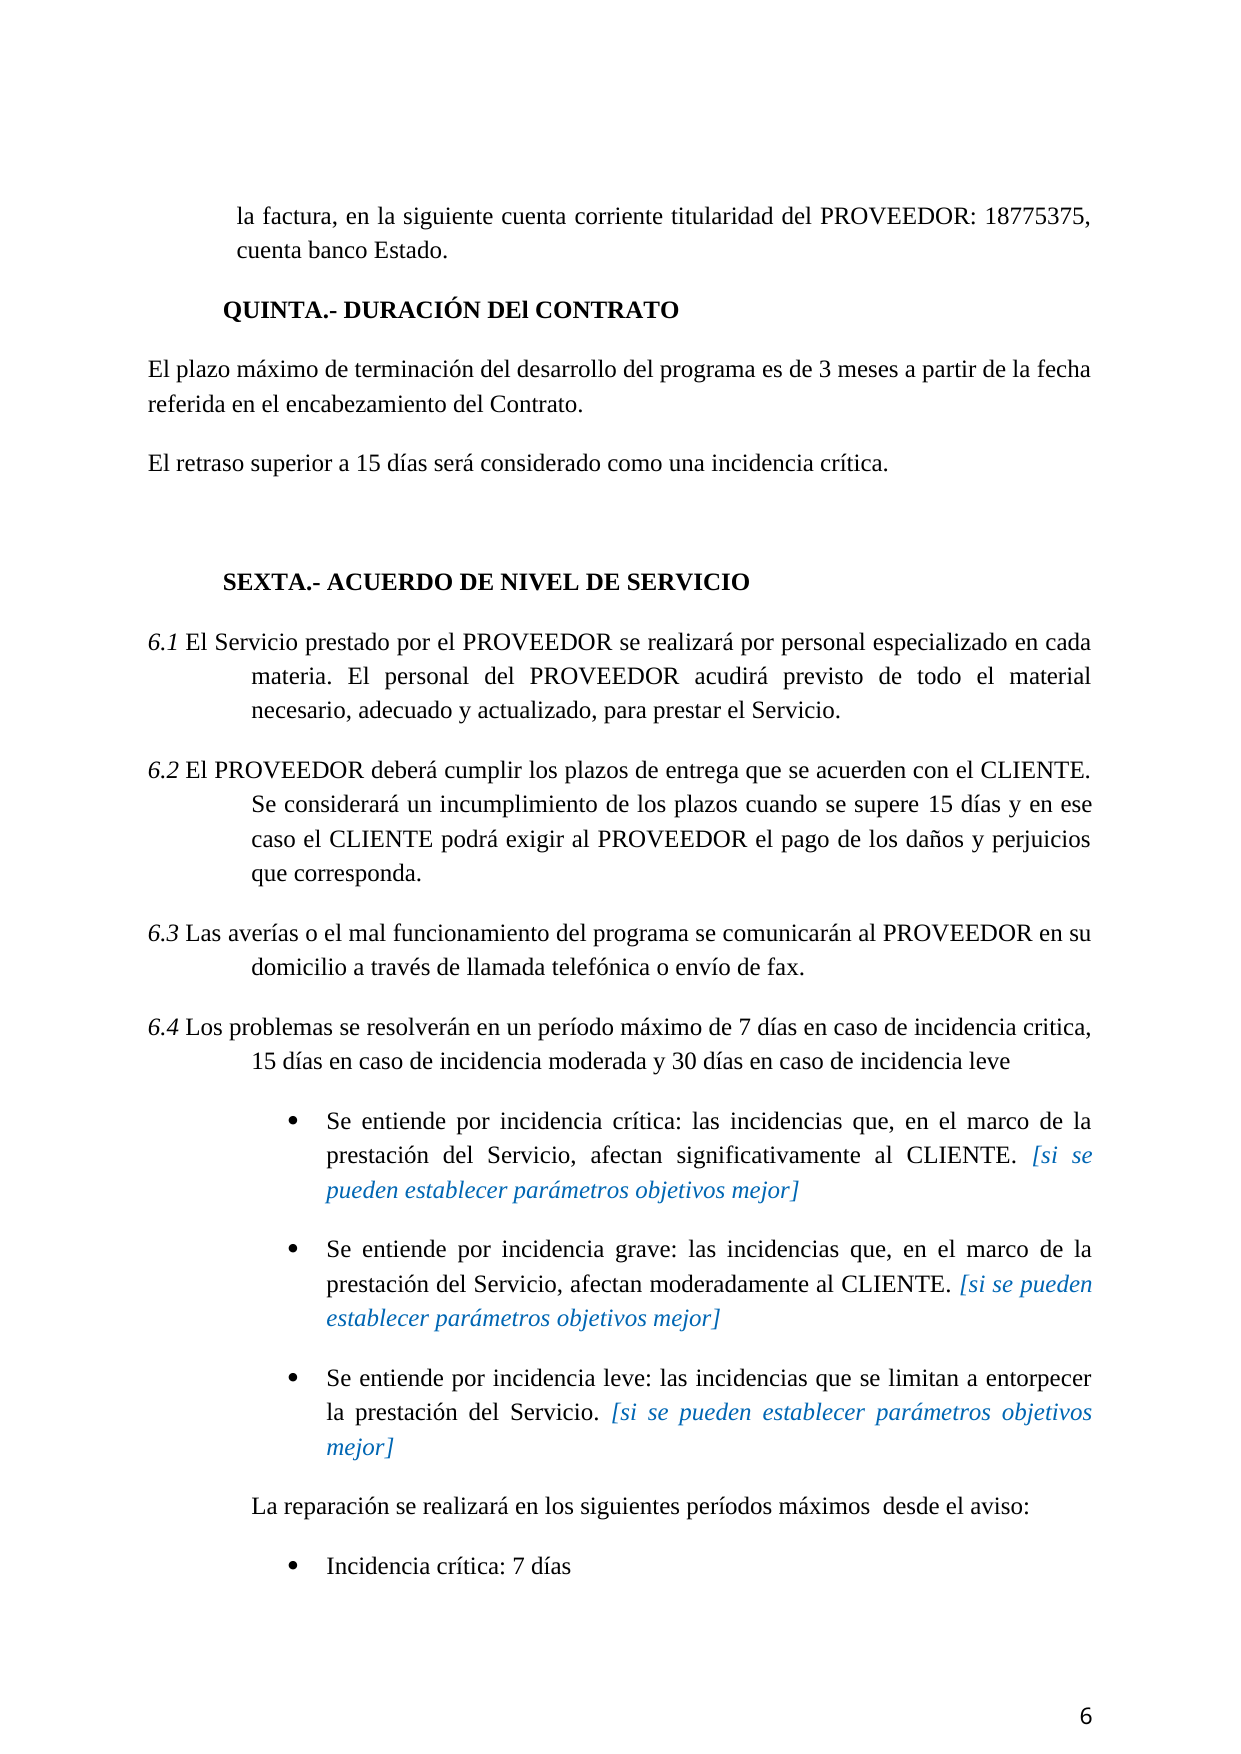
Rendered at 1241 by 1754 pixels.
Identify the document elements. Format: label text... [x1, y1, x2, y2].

list Se entiende por incidencia grave: las incidencias que, en el marco de la prestación del Servicio, afectan moderadamente al CLIENTE. [si se pueden establecer parámetros objetivos mejor] [289, 1234, 1092, 1332]
text SEXTA.- ACUERDO DE NIVEL DE SERVICIO [223, 567, 1092, 596]
list Los problemas se resolverán en un período máximo de 7 días en caso de incidencia critica, 15 días en caso de incidencia moderada y 30 días en caso de incidencia leve [148, 1012, 1092, 1075]
text La reparación se realizará en los siguientes períodos máximos desde el aviso: [251, 1491, 1092, 1520]
list Se entiende por incidencia leve: las incidencias que se limitan a entorpecer la prestación del Servicio. [si se pueden establecer parámetros objetivos mejor] [289, 1363, 1092, 1461]
list Incidencia crítica: 7 días [289, 1551, 1092, 1579]
text El retraso superior a 15 días será considerado como una incidencia crítica. [148, 448, 1092, 477]
list El Servicio prestado por el PROVEEDOR se realizará por personal especializado en cada materia. El personal del PROVEEDOR acudirá previsto de todo el material necesario, adecuado y actualizado, para prestar el Servicio. [148, 627, 1092, 724]
text QUINTA.- DURACIÓN DEl CONTRATO [148, 295, 1092, 323]
list El PROVEEDOR deberá cumplir los plazos de entrega que se acuerden con el CLIENTE. Se considerará un incumplimiento de los plazos cuando se supere 15 días y en ese caso el CLIENTE podrá exigir al PROVEEDOR el pago de los daños y perjuicios que corresponda. [148, 755, 1092, 887]
list Se entiende por incidencia crítica: las incidencias que, en el marco de la prestación del Servicio, afectan significativamente al CLIENTE. [si se pueden establecer parámetros objetivos mejor] [289, 1106, 1092, 1204]
text El plazo máximo de terminación del desarrollo del programa es de 3 meses a partir de la fecha referida en el encabezamiento del Contrato. [148, 354, 1092, 417]
list la factura, en la siguiente cuenta corriente titularidad del PROVEEDOR: 18775375, cuenta banco Estado. [148, 201, 1092, 264]
list Las averías o el mal funcionamiento del programa se comunicarán al PROVEEDOR en su domicilio a través de llamada telefónica o envío de fax. [148, 918, 1092, 981]
